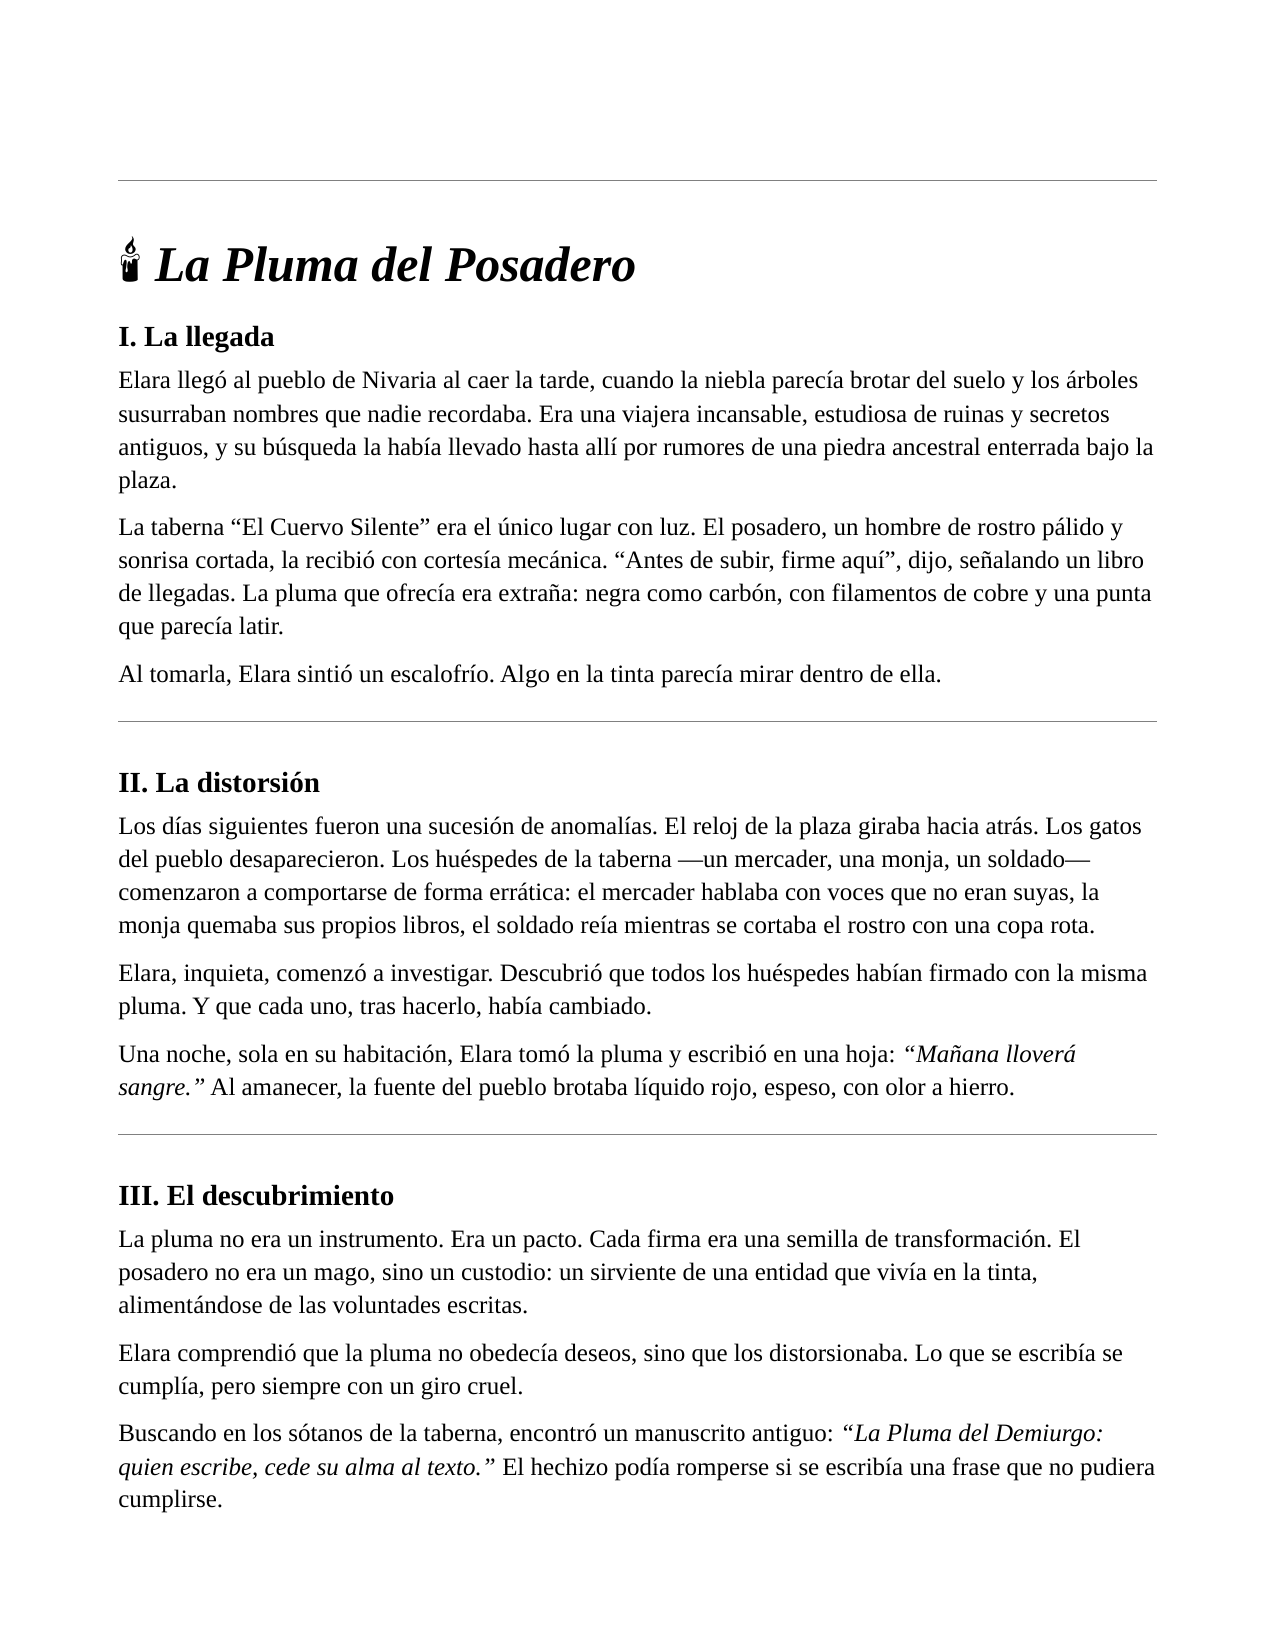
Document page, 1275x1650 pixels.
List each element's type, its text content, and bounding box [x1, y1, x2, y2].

text Los días siguientes fueron una sucesión de anomalías. El reloj de la plaza giraba hacia atrás. Los gatos del pueblo desaparecieron. Los huéspedes de la taberna —un mercader, una monja, un soldado— comenzaron a comportarse de forma errática: el mercader hablaba con voces que no eran suyas, la monja quemaba sus propios libros, el soldado reía mientras se cortaba el rostro con una copa rota. [118, 811, 1157, 939]
text La taberna “El Cuervo Silente” era el único lugar con luz. El posadero, un hombre de rostro pálido y sonrisa cortada, la recibió con cortesía mecánica. “Antes de subir, firme aquí”, dijo, señalando un libro de llegadas. La pluma que ofrecía era extraña: negra como carbón, con filamentos de cobre y una punta que parecía latir. [118, 512, 1157, 640]
subtitle I. La llegada [118, 319, 1157, 353]
text Elara comprendió que la pluma no obedecía deseos, sino que los distorsionaba. Lo que se escribía se cumplía, pero siempre con un giro cruel. [118, 1338, 1157, 1400]
text Una noche, sola en su habitación, Elara tomó la pluma y escribió en una hoja: “Mañana lloverá sangre.” Al amanecer, la fuente del pueblo brotaba líquido rojo, espeso, con olor a hierro. [118, 1039, 1157, 1101]
text Elara, inquieta, comenzó a investigar. Descubrió que todos los huéspedes habían firmado con la misma pluma. Y que cada uno, tras hacerlo, había cambiado. [118, 958, 1157, 1020]
text La pluma no era un instrumento. Era un pacto. Cada firma era una semilla de transformación. El posadero no era un mago, sino un custodio: un sirviente de una entidad que vivía en la tinta, alimentándose de las voluntades escritas. [118, 1224, 1157, 1319]
text Elara llegó al pueblo de Nivaria al caer la tarde, cuando la niebla parecía brotar del suelo y los árboles susurraban nombres que nadie recordaba. Era una viajera incansable, estudiosa de ruinas y secretos antiguos, y su búsqueda la había llevado hasta allí por rumores de una piedra ancestral enterrada bajo la plaza. [118, 366, 1157, 493]
subtitle III. El descubrimiento [118, 1178, 1157, 1212]
text Al tomarla, Elara sintió un escalofrío. Algo en la tinta parecía mirar dentro de ella. [118, 659, 1157, 688]
text Buscando en los sótanos de la taberna, encontró un manuscrito antiguo: “La Pluma del Demiurgo: quien escribe, cede su alma al texto.” El hechizo podía romperse si se escribía una frase que no pudiera cumplirse. [118, 1418, 1157, 1513]
subtitle II. La distorsión [118, 765, 1157, 799]
subtitle 🕯️ La Pluma del Posadero [118, 235, 1157, 292]
